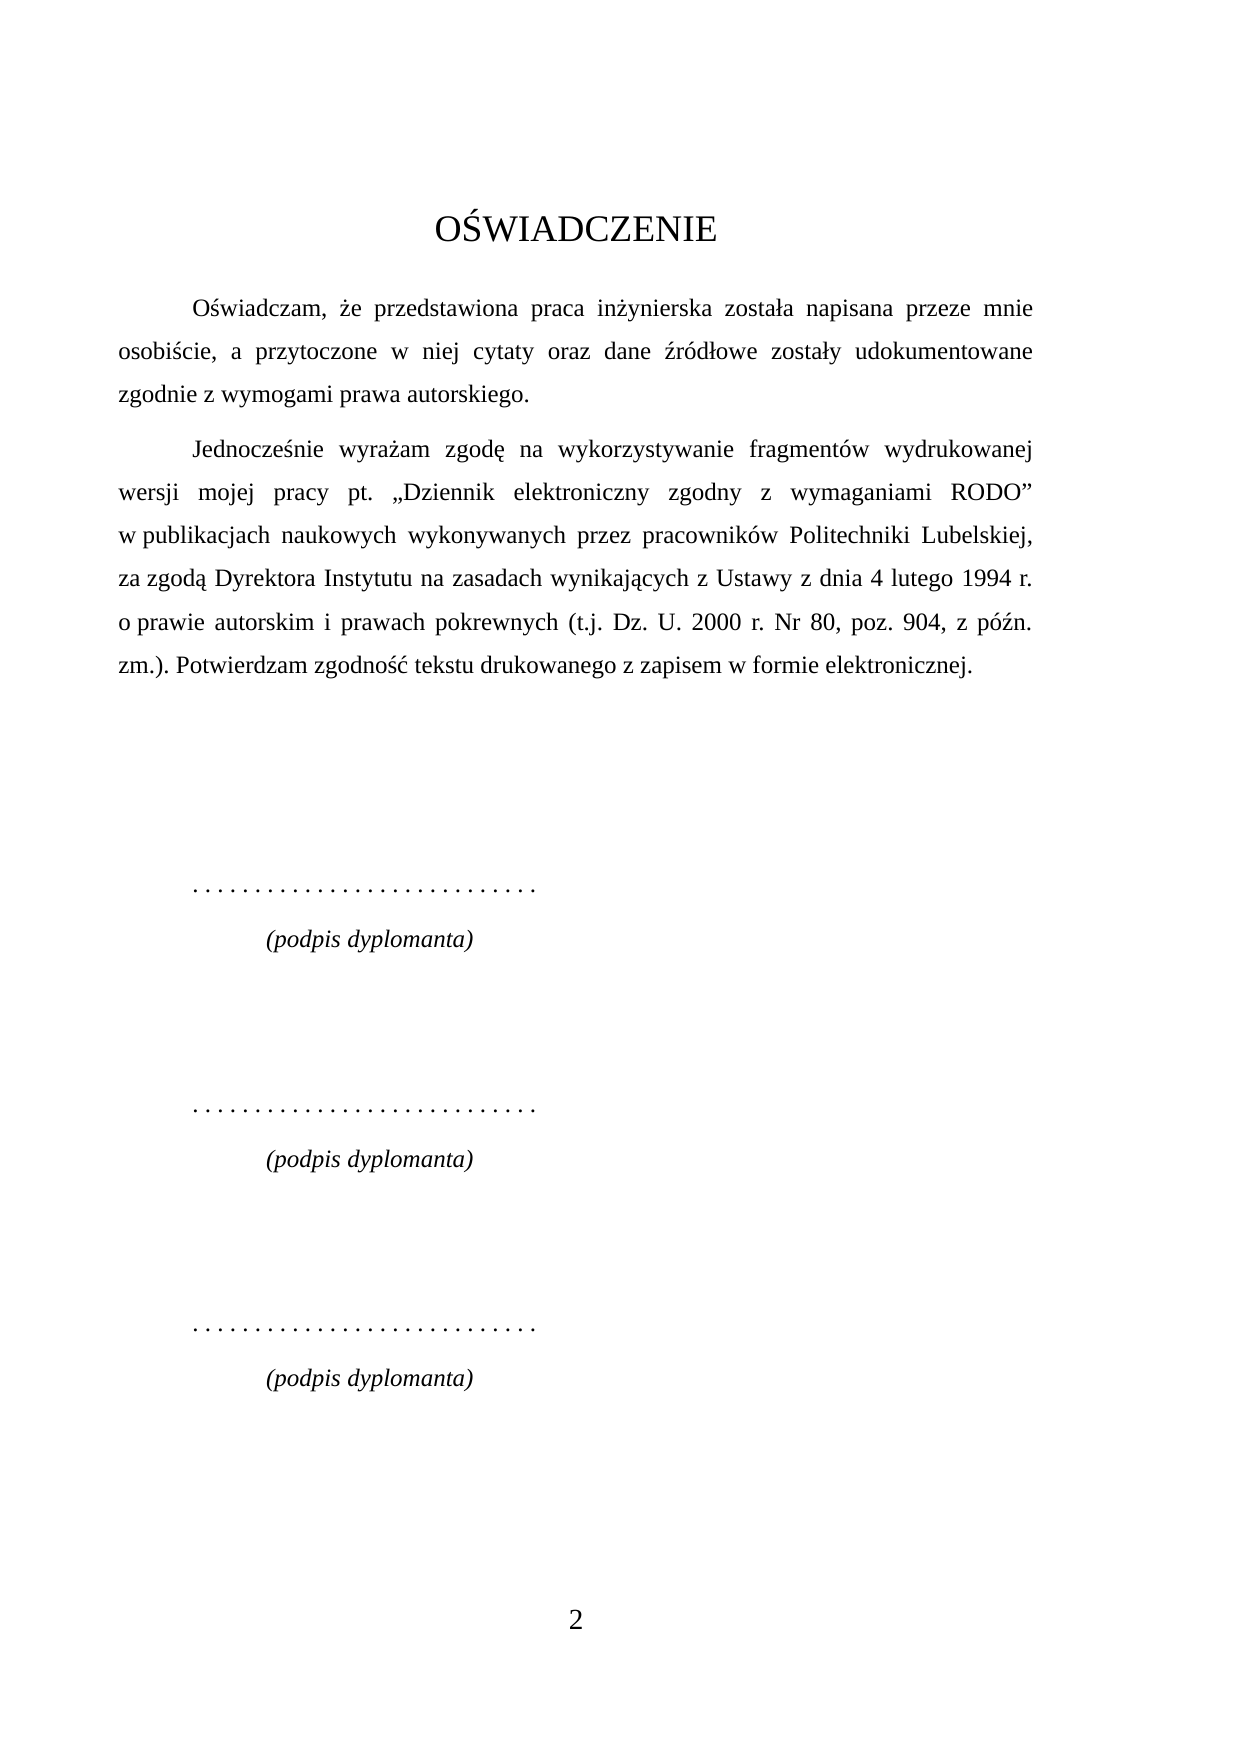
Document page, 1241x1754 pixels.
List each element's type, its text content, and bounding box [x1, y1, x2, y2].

text . . . . . . . . . . . . . . . . . . . . . . . . . . . . [118, 869, 1033, 898]
text (podpis dyplomanta) [118, 924, 1033, 953]
text (podpis dyplomanta) [118, 1144, 1033, 1172]
text OŚWIADCZENIE [118, 207, 1033, 250]
text . . . . . . . . . . . . . . . . . . . . . . . . . . . . [118, 1308, 1033, 1337]
text (podpis dyplomanta) [118, 1363, 1033, 1392]
text Oświadczam, że przedstawiona praca inżynierska została napisana przeze mnie osobiście, a przytoczone w niej cytaty oraz dane źródłowe zostały udokumentowane zgodnie z wymogami prawa autorskiego. [118, 293, 1033, 408]
text Jednocześnie wyrażam zgodę na wykorzystywanie fragmentów wydrukowanej wersji mojej pracy pt. „Dziennik elektroniczny zgodny z wymaganiami RODO” w publikacjach naukowych wykonywanych przez pracowników Politechniki Lubelskiej, za zgodą Dyrektora Instytutu na zasadach wynikających z Ustawy z dnia 4 lutego 1994 r. o prawie autorskim i prawach pokrewnych (t.j. Dz. U. 2000 r. Nr 80, poz. 904, z późn. zm.). Potwierdzam zgodność tekstu drukowanego z zapisem w formie elektronicznej. [118, 434, 1033, 678]
text . . . . . . . . . . . . . . . . . . . . . . . . . . . . [118, 1089, 1033, 1118]
